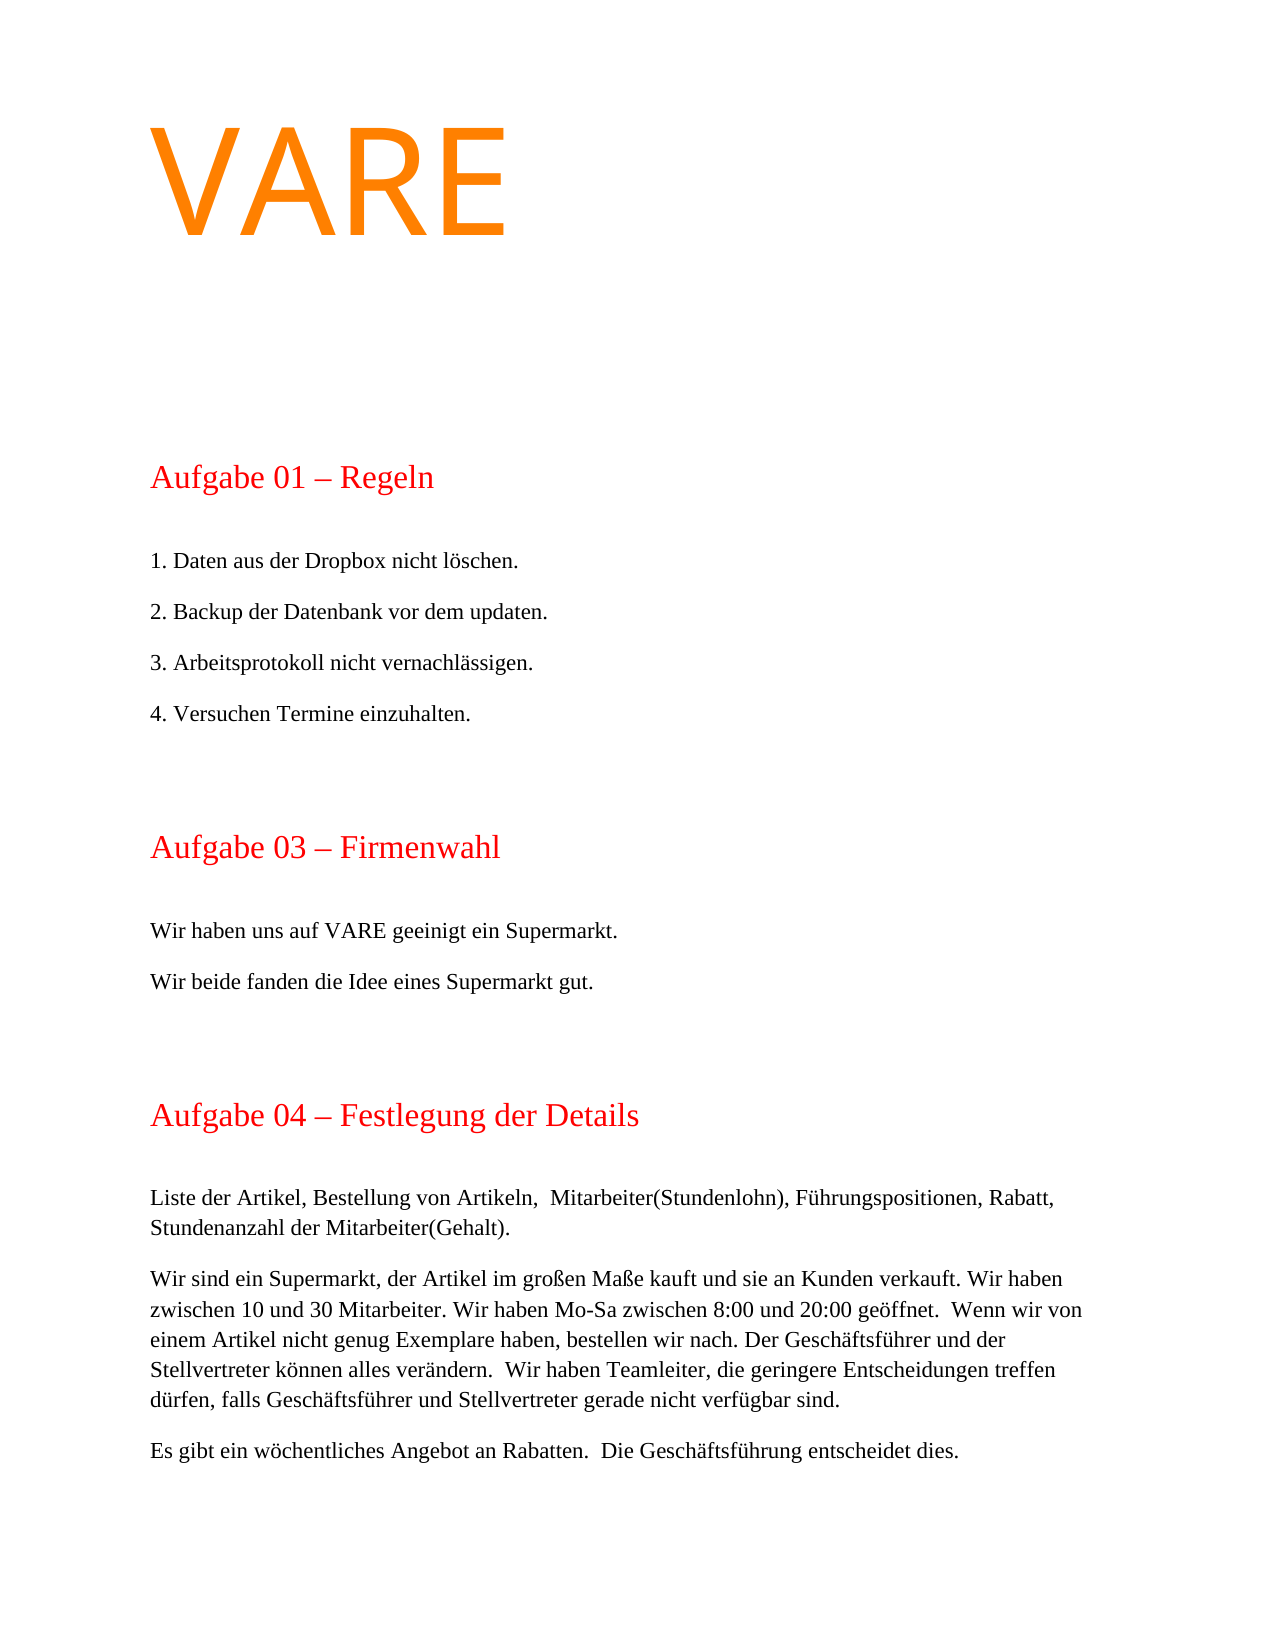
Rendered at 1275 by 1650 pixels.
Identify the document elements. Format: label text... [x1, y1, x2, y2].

text Aufgabe 01 – Regeln [150, 458, 1125, 496]
text Aufgabe 03 – Firmenwahl [150, 827, 1125, 866]
text VARE [150, 75, 1125, 279]
text 2. Backup der Datenbank vor dem updaten. [150, 598, 1125, 624]
text Aufgabe 04 – Festlegung der Details [150, 1095, 1125, 1133]
text Wir sind ein Supermarkt, der Artikel im großen Maße kauft und sie an Kunden verkauft. Wir haben zwischen 10 und 30 Mitarbeiter. Wir haben Mo-Sa zwischen 8:00 und 20:00 geöffnet. Wenn wir von einem Artikel nicht genug Exemplare haben, bestellen wir nach. Der Geschäftsführer und der Stellvertreter können alles verändern. Wir haben Teamleiter, die geringere Entscheidungen treffen dürfen, falls Geschäftsführer und Stellvertreter gerade nicht verfügbar sind. [150, 1266, 1125, 1413]
text Liste der Artikel, Bestellung von Artikeln, Mitarbeiter(Stundenlohn), Führungspositionen, Rabatt, Stundenanzahl der Mitarbeiter(Gehalt). [150, 1184, 1125, 1241]
text 4. Versuchen Termine einzuhalten. [150, 700, 1125, 727]
text Wir beide fanden die Idee eines Supermarkt gut. [150, 968, 1125, 994]
text 3. Arbeitsprotokoll nicht vernachlässigen. [150, 649, 1125, 676]
text Es gibt ein wöchentliches Angebot an Rabatten. Die Geschäftsführung entscheidet dies. [150, 1437, 1125, 1464]
text Wir haben uns auf VARE geeinigt ein Supermarkt. [150, 917, 1125, 943]
text 1. Daten aus der Dropbox nicht löschen. [150, 547, 1125, 573]
